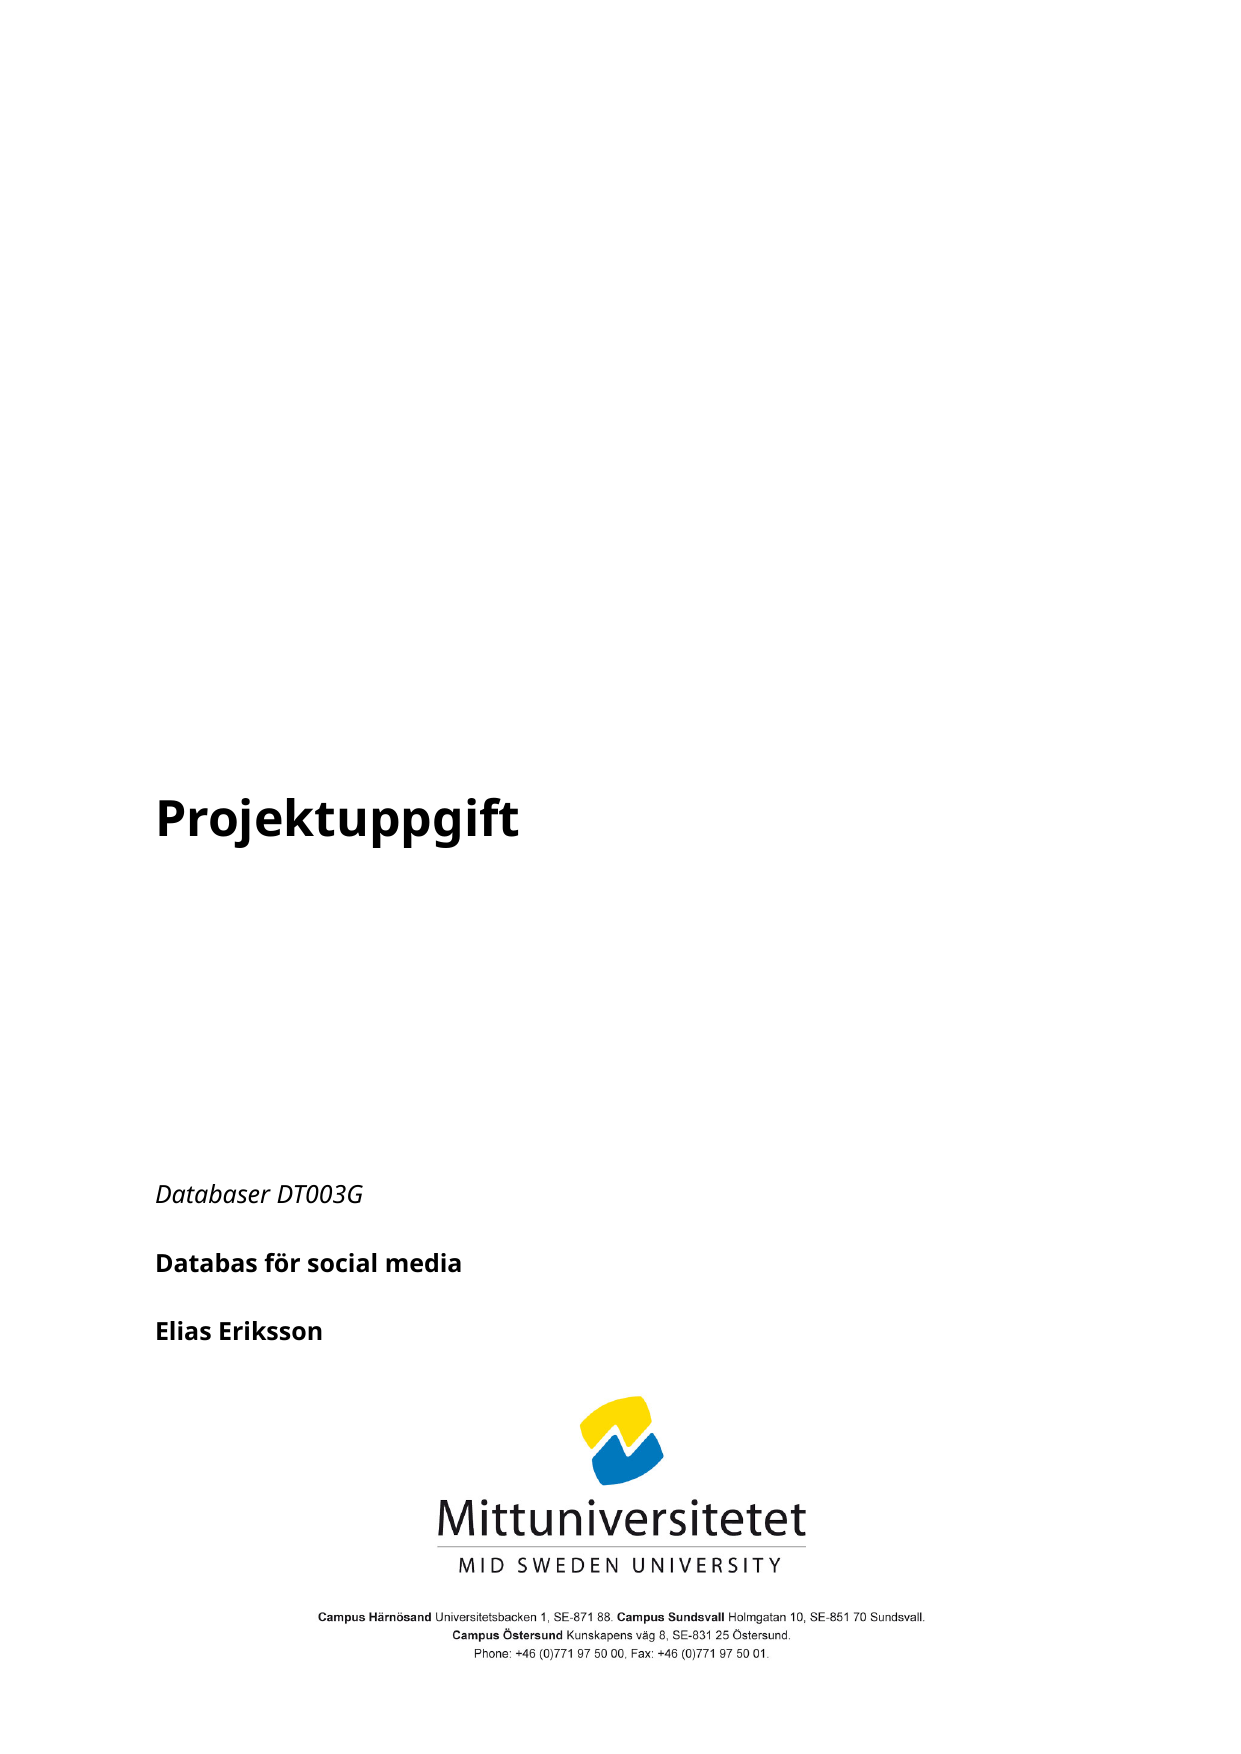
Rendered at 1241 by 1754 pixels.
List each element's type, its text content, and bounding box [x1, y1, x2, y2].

text Databaser DT003G [155, 1177, 1100, 1211]
text Elias Eriksson [155, 1313, 1100, 1347]
text Databas för social media [155, 1245, 1100, 1279]
text Projektuppgift [155, 782, 1100, 851]
